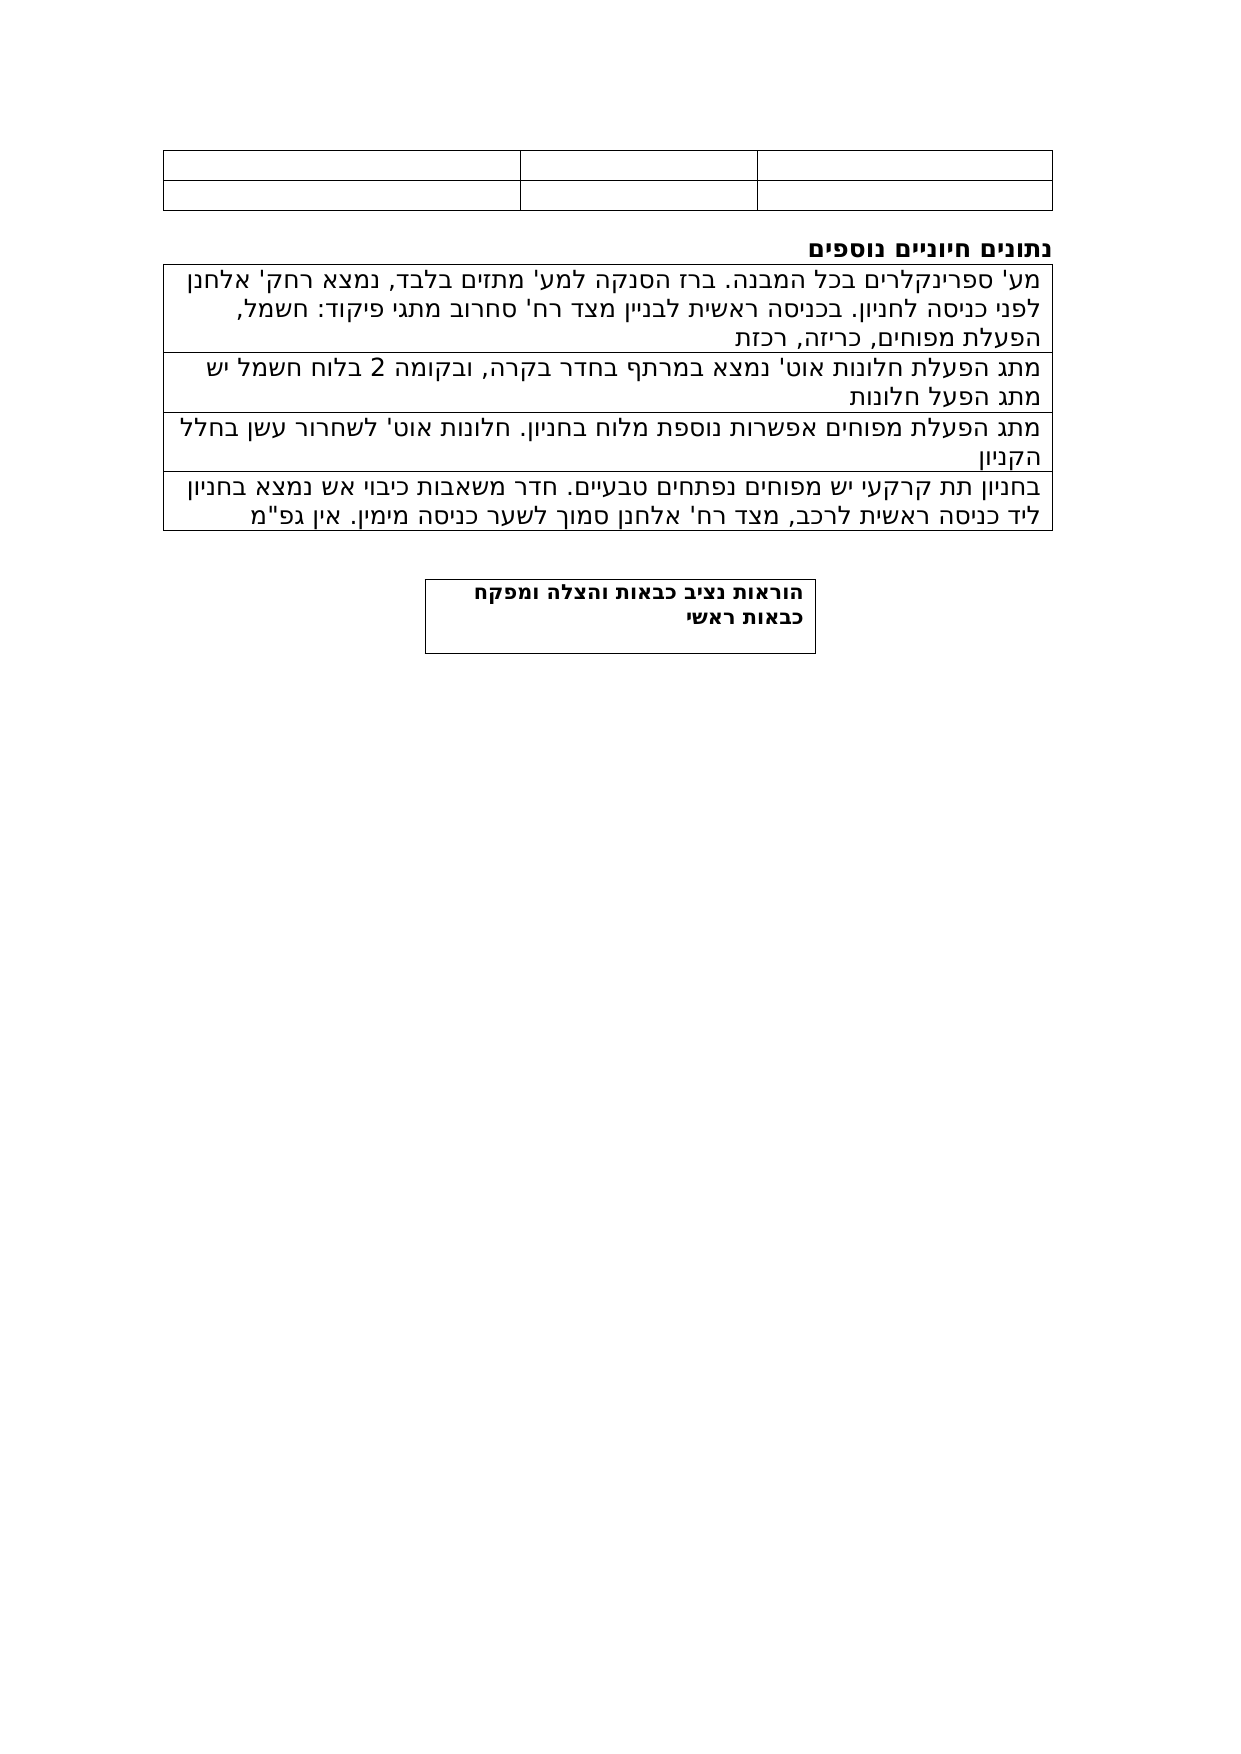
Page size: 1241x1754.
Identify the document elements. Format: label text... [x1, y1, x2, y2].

table_cell מתג הפעלת מפוחים אפשרות נוספת מלוח בחניון. חלונות אוט' לשחרור עשן בחלל הקניון [164, 413, 1052, 471]
table_cell מתג הפעלת חלונות אוט' נמצא במרתף בחדר בקרה, ובקומה 2 בלוח חשמל יש מתג הפעל חלונות [164, 353, 1052, 412]
table_cell [164, 181, 401, 209]
table_cell [164, 151, 401, 180]
table_cell [521, 151, 757, 180]
table_cell [758, 181, 875, 209]
table_cell [758, 151, 875, 180]
table_cell [521, 181, 757, 209]
table_cell [401, 181, 520, 209]
table_header מע' ספרינקלרים בכל המבנה. ברז הסנקה למע' מתזים בלבד, נמצא רחק' אלחנן לפני כניסה לחניון. בכניסה ראשית לבניין מצד רח' סחרוב מתגי פיקוד: חשמל, הפעלת מפוחים, כריזה, רכזת [164, 265, 1052, 352]
table_header הוראות נציב כבאות והצלה ומפקח כבאות ראשי [426, 580, 815, 653]
text נתונים חיוניים נוספים [187, 234, 1053, 264]
table_cell [875, 181, 1052, 209]
table_cell [875, 151, 1052, 180]
table_cell [401, 151, 520, 180]
table_cell בחניון תת קרקעי יש מפוחים נפתחים טבעיים. חדר משאבות כיבוי אש נמצא בחניון ליד כניסה ראשית לרכב, מצד רח' אלחנן סמוך לשער כניסה מימין. אין גפ"מ [164, 472, 1052, 530]
